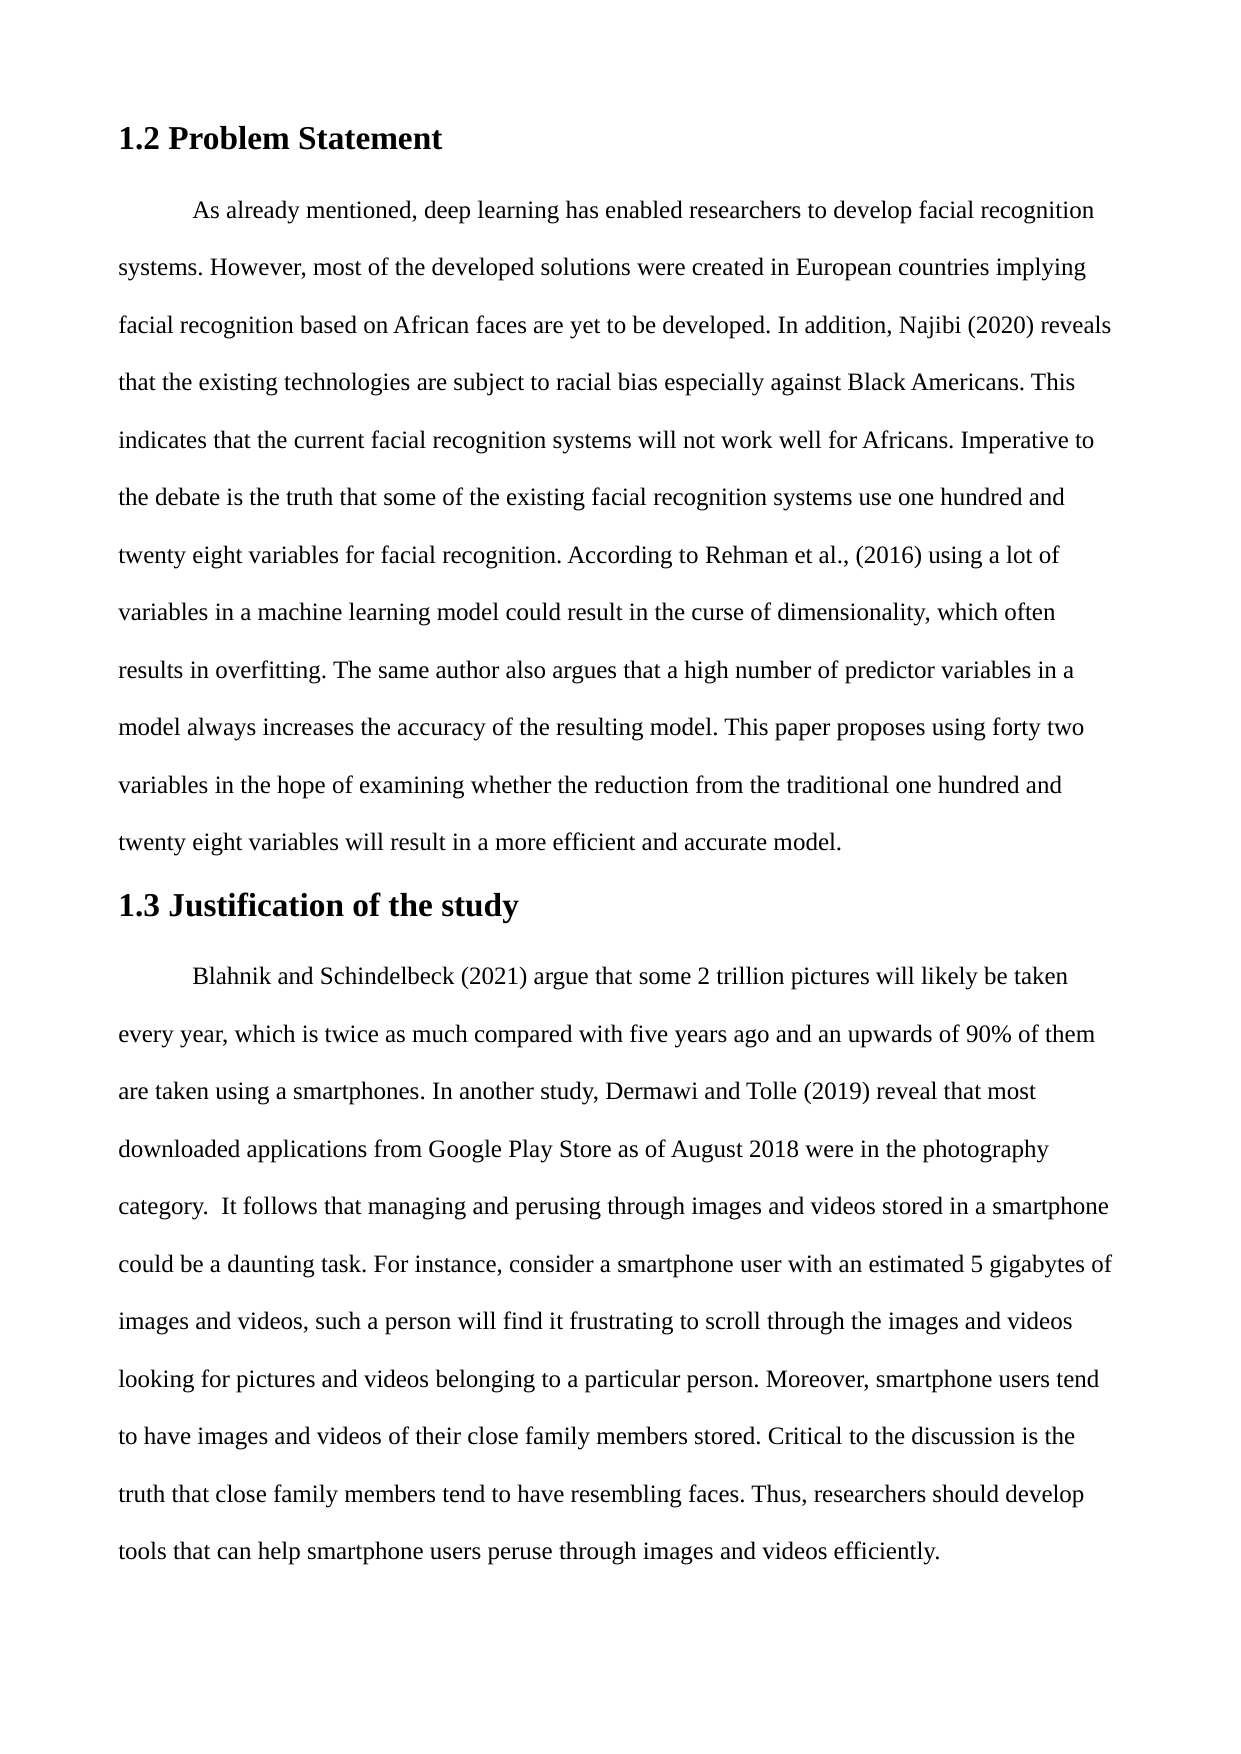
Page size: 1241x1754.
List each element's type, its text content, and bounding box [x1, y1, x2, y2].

text 1.3 Justification of the study [118, 885, 1122, 923]
text As already mentioned, deep learning has enabled researchers to develop facial recognition systems. However, most of the developed solutions were created in European countries implying facial recognition based on African faces are yet to be developed. In addition, Najibi (2020) reveals that the existing technologies are subject to racial bias especially against Black Americans. This indicates that the current facial recognition systems will not work well for Africans. Imperative to the debate is the truth that some of the existing facial recognition systems use one hundred and twenty eight variables for facial recognition. According to Rehman et al., (2016) using a lot of variables in a machine learning model could result in the curse of dimensionality, which often results in overfitting. The same author also argues that a high number of predictor variables in a model always increases the accuracy of the resulting model. This paper proposes using forty two variables in the hope of examining whether the reduction from the traditional one hundred and twenty eight variables will result in a more efficient and accurate model. [118, 195, 1122, 856]
text Blahnik and Schindelbeck (2021) argue that some 2 trillion pictures will likely be taken every year, which is twice as much compared with five years ago and an upwards of 90% of them are taken using a smartphones. In another study, Dermawi and Tolle (2019) reveal that most downloaded applications from Google Play Store as of August 2018 were in the photography category. It follows that managing and perusing through images and videos stored in a smartphone could be a daunting task. For instance, consider a smartphone user with an estimated 5 gigabytes of images and videos, such a person will find it frustrating to scroll through the images and videos looking for pictures and videos belonging to a particular person. Moreover, smartphone users tend to have images and videos of their close family members stored. Critical to the discussion is the truth that close family members tend to have resembling faces. Thus, researchers should develop tools that can help smartphone users peruse through images and videos efficiently. [118, 961, 1122, 1565]
text 1.2 Problem Statement [118, 118, 1122, 156]
